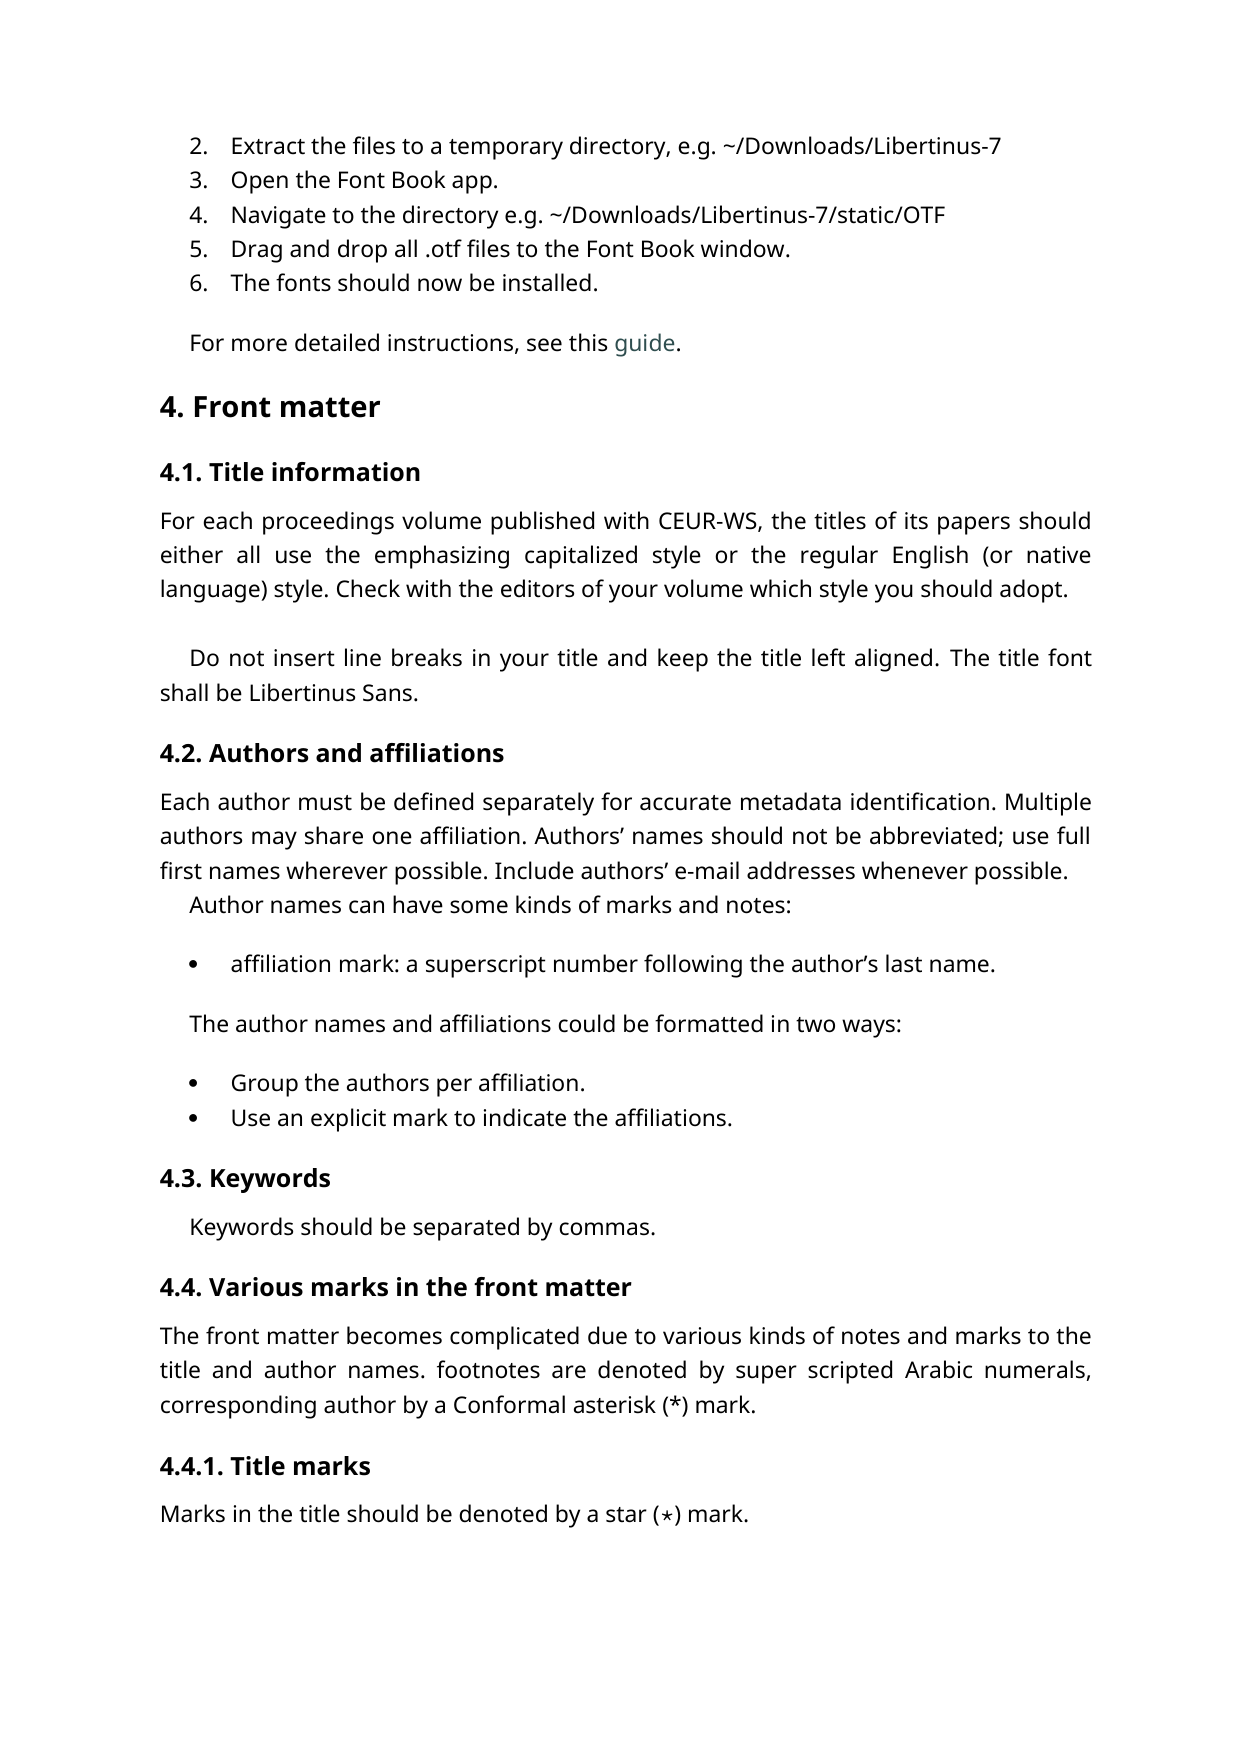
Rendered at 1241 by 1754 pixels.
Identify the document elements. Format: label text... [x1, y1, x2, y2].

list Open the Font Book app. [189, 164, 1093, 196]
text For more detailed instructions, see this guide. [159, 327, 1093, 358]
list Extract the files to a temporary directory, e.g. ~/Downloads/Libertinus-7 [189, 130, 1093, 161]
text Do not insert line breaks in your title and keep the title left aligned. The title font shall be Libertinus Sans. [159, 642, 1093, 708]
subtitle Various marks in the front matter [159, 1270, 1093, 1304]
subtitle Title information [159, 455, 1093, 489]
text Marks in the title should be denoted by a star (⋆) mark. [159, 1498, 1093, 1529]
subtitle Title marks [159, 1448, 1093, 1482]
list Use an explicit mark to indicate the affiliations. [189, 1101, 1093, 1133]
list Drag and drop all .otf files to the Font Book window. [189, 233, 1093, 264]
text For each proceedings volume published with CEUR-WS, the titles of its papers should either all use the emphasizing capitalized style or the regular English (or native language) style. Check with the editors of your volume which style you should adopt. [159, 505, 1093, 605]
subtitle Front matter [159, 386, 1093, 426]
text Each author must be defined separately for accurate metadata identification. Multiple authors may share one affiliation. Authors’ names should not be abbreviated; use full first names wherever possible. Include authors’ e-mail addresses whenever possible. [159, 786, 1093, 886]
subtitle Keywords [159, 1161, 1093, 1195]
text Author names can have some kinds of marks and notes: [159, 889, 1093, 920]
list Navigate to the directory e.g. ~/Downloads/Libertinus-7/static/OTF [189, 199, 1093, 230]
text The author names and affiliations could be formatted in two ways: [159, 1008, 1093, 1039]
text The front matter becomes complicated due to various kinds of notes and marks to the title and author names. footnotes are denoted by super scripted Arabic numerals, corresponding author by a Conformal asterisk (*) mark. [159, 1320, 1093, 1420]
subtitle Authors and affiliations [159, 736, 1093, 770]
text Keywords should be separated by commas. [159, 1211, 1093, 1242]
list The fonts should now be installed. [189, 267, 1093, 299]
list affiliation mark: a superscript number following the author’s last name. [189, 948, 1093, 979]
list Group the authors per affiliation. [189, 1067, 1093, 1098]
